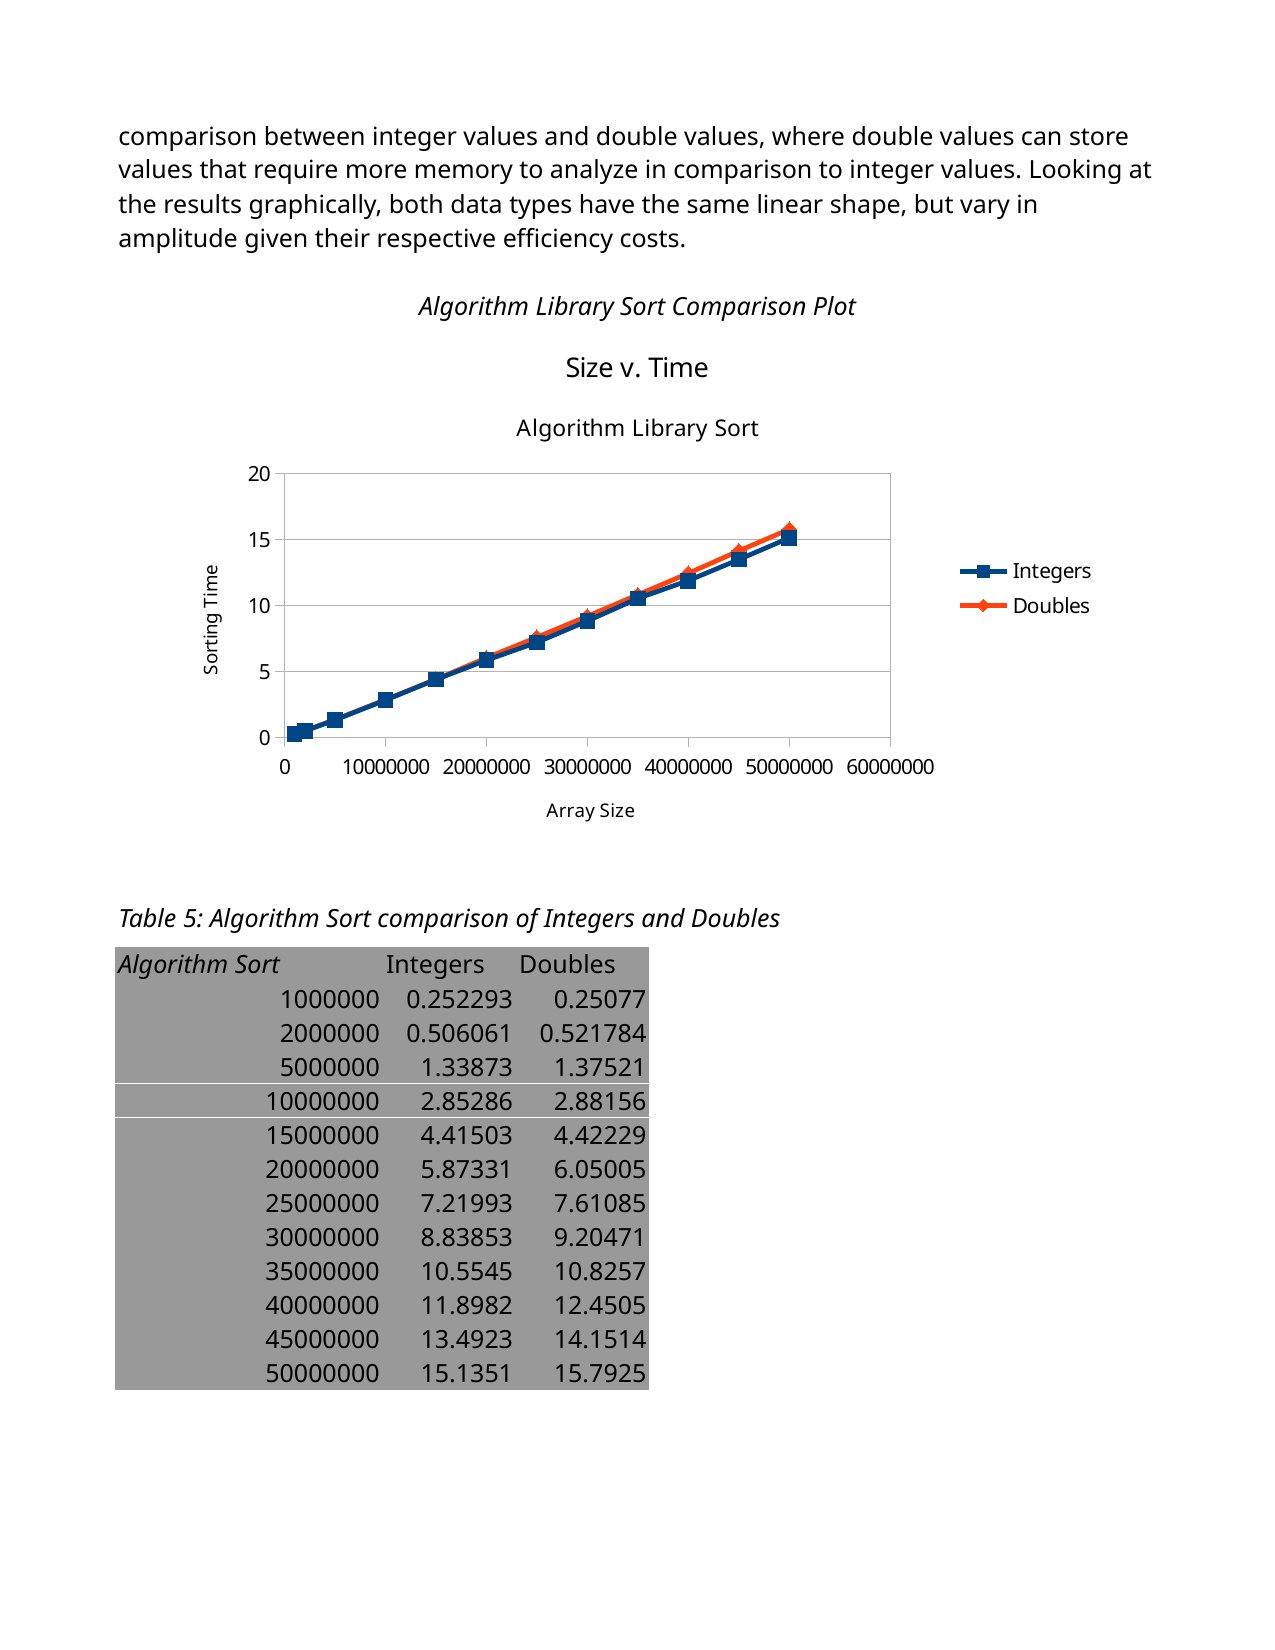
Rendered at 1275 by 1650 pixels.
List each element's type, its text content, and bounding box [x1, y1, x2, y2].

table_cell 4.41503 [383, 1118, 516, 1152]
table_cell 7.21993 [383, 1186, 516, 1220]
table_cell 10000000 [115, 1084, 383, 1117]
table_cell 4.42229 [516, 1118, 649, 1152]
table_cell 40000000 [115, 1288, 383, 1322]
table_cell 5.87331 [383, 1152, 516, 1186]
table_cell 0.252293 [383, 981, 516, 1015]
table_cell 2.88156 [516, 1084, 649, 1117]
table_cell 1.37521 [516, 1049, 649, 1083]
table_cell 6.05005 [516, 1152, 649, 1186]
table_header Integers [383, 947, 516, 981]
table_cell 9.20471 [516, 1220, 649, 1254]
table_cell 2.85286 [383, 1084, 516, 1117]
table_cell 10.5545 [383, 1254, 516, 1288]
text comparison between integer values and double values, where double values can store values that require more memory to analyze in comparison to integer values. Looking at the results graphically, both data types have the same linear shape, but vary in amplitude given their respective efficiency costs. [118, 118, 1157, 254]
table_cell 13.4923 [383, 1322, 516, 1356]
table_cell 50000000 [115, 1356, 383, 1390]
table_cell 7.61085 [516, 1186, 649, 1220]
table_cell 0.506061 [383, 1015, 516, 1049]
text Algorithm Library Sort Comparison Plot [118, 288, 1157, 322]
text Table 5: Algorithm Sort comparison of Integers and Doubles [118, 901, 1157, 935]
table_cell 0.521784 [516, 1015, 649, 1049]
table_cell 10.8257 [516, 1254, 649, 1288]
table_cell 15.7925 [516, 1356, 649, 1390]
table_cell 15000000 [115, 1118, 383, 1152]
table_cell 0.25077 [516, 981, 649, 1015]
table_cell 14.1514 [516, 1322, 649, 1356]
table_cell 15.1351 [383, 1356, 516, 1390]
table_cell 35000000 [115, 1254, 383, 1288]
table_header Doubles [516, 947, 649, 981]
table_header Algorithm Sort [115, 947, 383, 981]
table_cell 25000000 [115, 1186, 383, 1220]
table_cell 30000000 [115, 1220, 383, 1254]
table_cell 12.4505 [516, 1288, 649, 1322]
table_cell 1000000 [115, 981, 383, 1015]
table_cell 2000000 [115, 1015, 383, 1049]
table_cell 8.83853 [383, 1220, 516, 1254]
table_cell 20000000 [115, 1152, 383, 1186]
table_cell 1.33873 [383, 1049, 516, 1083]
table_cell 45000000 [115, 1322, 383, 1356]
table_cell 5000000 [115, 1049, 383, 1083]
table_cell 11.8982 [383, 1288, 516, 1322]
